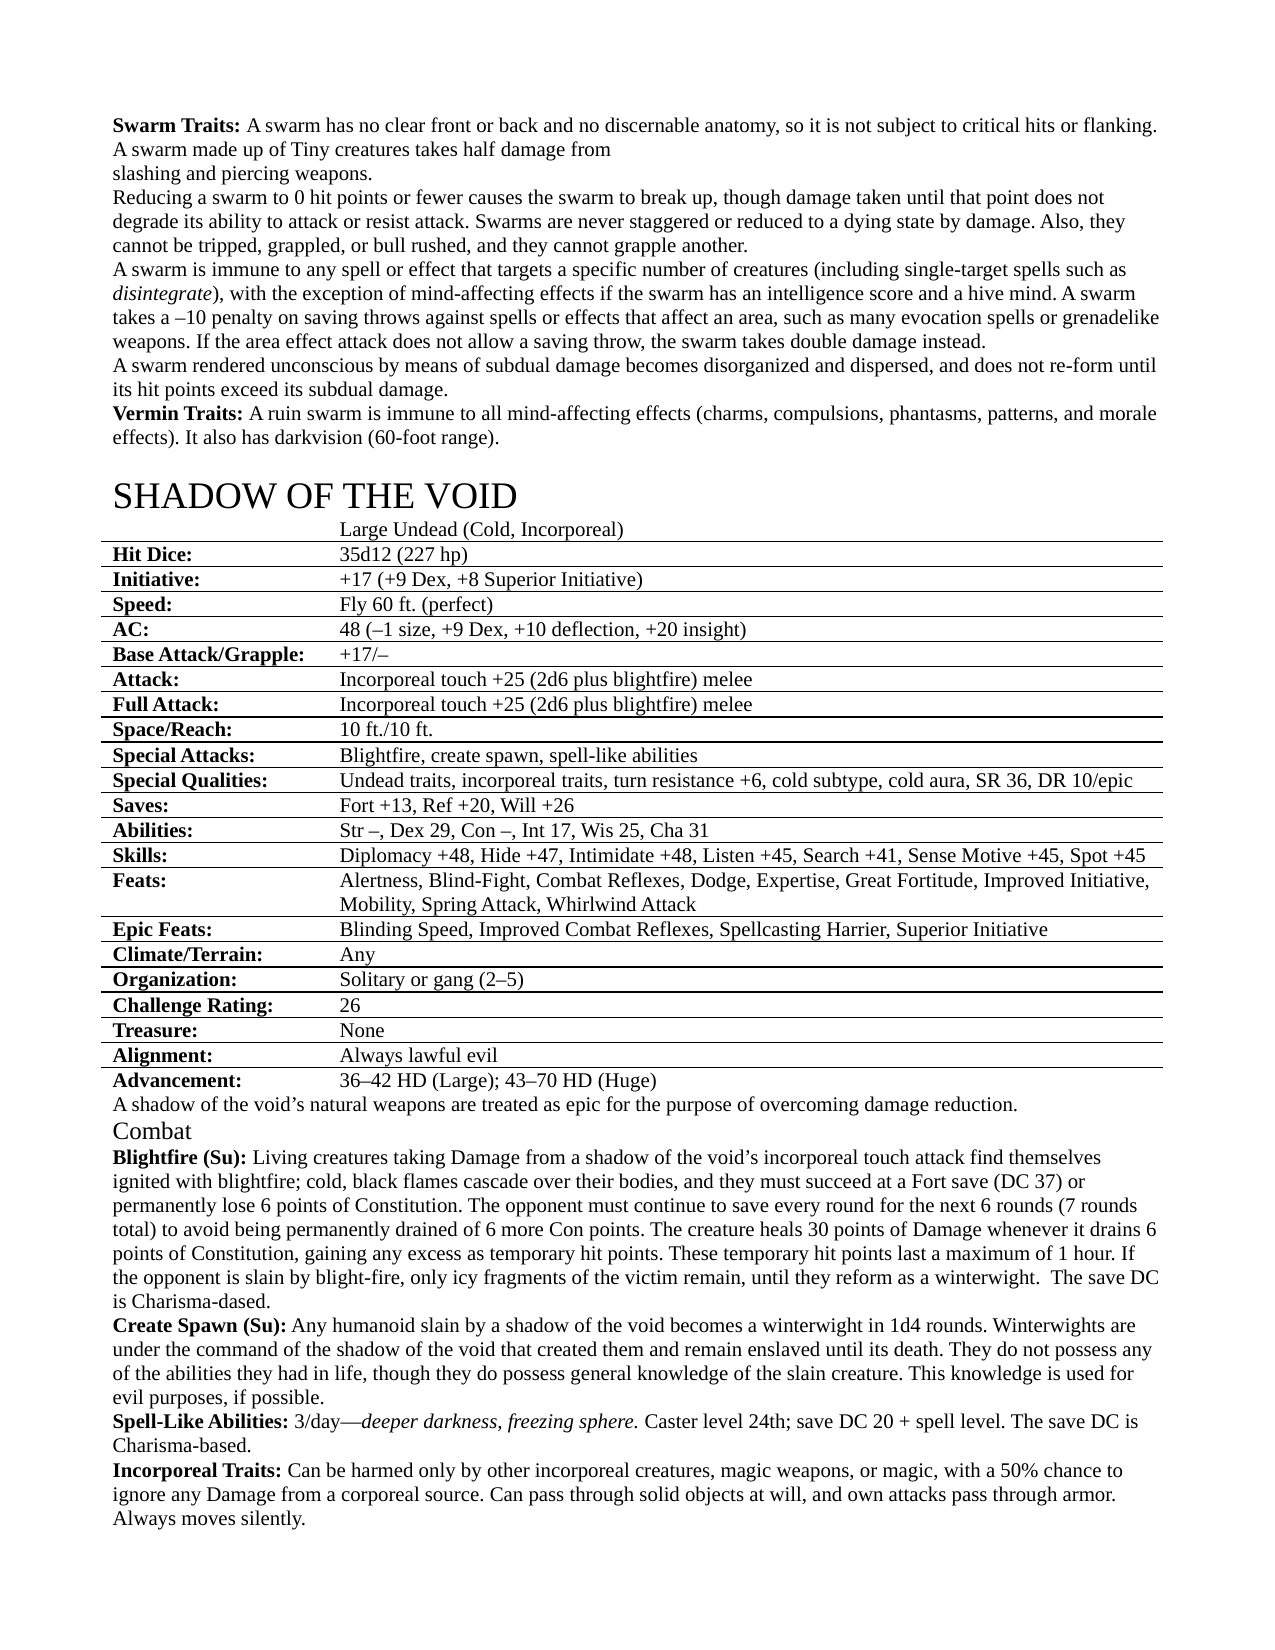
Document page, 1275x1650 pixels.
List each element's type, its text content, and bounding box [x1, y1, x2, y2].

table_cell Alignment: [101, 1043, 328, 1067]
table_cell Treasure: [101, 1018, 328, 1042]
table_cell Hit Dice: [101, 542, 328, 566]
text Reducing a swarm to 0 hit points or fewer causes the swarm to break up, though damage taken until that point does not degrade its ability to attack or resist attack. Swarms are never staggered or reduced to a dying state by damage. Also, they cannot be tripped, grappled, or bull rushed, and they cannot grapple another. [112, 185, 1162, 257]
text Swarm Traits: A swarm has no clear front or back and no discernable anatomy, so it is not subject to critical hits or flanking. A swarm made up of Tiny creatures takes half damage from [112, 112, 1162, 161]
table_cell Special Attacks: [101, 743, 328, 767]
table_cell Blinding Speed, Improved Combat Reflexes, Spellcasting Harrier, Superior Initiative [328, 917, 1162, 941]
table_cell Organization: [101, 968, 328, 991]
table_cell Base Attack/Grapple: [101, 642, 328, 666]
text A shadow of the void’s natural weapons are treated as epic for the purpose of overcoming damage reduction. [112, 1092, 1162, 1116]
table_cell Feats: [101, 868, 328, 916]
table_cell Undead traits, incorporeal traits, turn resistance +6, cold subtype, cold aura, SR 36, DR 10/epic [328, 768, 1162, 792]
text A swarm is immune to any spell or effect that targets a specific number of creatures (including single-target spells such as disintegrate), with the exception of mind-affecting effects if the swarm has an intelligence score and a hive mind. A swarm takes a –10 penalty on saving throws against spells or effects that affect an area, such as many evocation spells or grenadelike weapons. If the area effect attack does not allow a saving throw, the swarm takes double damage instead. [112, 257, 1162, 353]
table_cell Incorporeal touch +25 (2d6 plus blightfire) melee [328, 692, 1162, 716]
table_cell Alertness, Blind-Fight, Combat Reflexes, Dodge, Expertise, Great Fortitude, Improved Initiative, Mobility, Spring Attack, Whirlwind Attack [328, 868, 1162, 916]
text Create Spawn (Su): Any humanoid slain by a shadow of the void becomes a winterwight in 1d4 rounds. Winterwights are under the command of the shadow of the void that created them and remain enslaved until its death. They do not possess any of the abilities they had in life, though they do possess general knowledge of the slain creature. This knowledge is used for evil purposes, if possible. [112, 1313, 1162, 1409]
table_cell Always lawful evil [328, 1043, 1162, 1067]
table_cell Epic Feats: [101, 917, 328, 941]
table_cell Climate/Terrain: [101, 942, 328, 966]
table_cell 36–42 HD (Large); 43–70 HD (Huge) [328, 1068, 1162, 1092]
table_cell Speed: [101, 592, 328, 616]
text Spell-Like Abilities: 3/day—deeper darkness, freezing sphere. Caster level 24th; save DC 20 + spell level. The save DC is Charisma-based. [112, 1409, 1162, 1457]
text Vermin Traits: A ruin swarm is immune to all mind-affecting effects (charms, compulsions, phantasms, patterns, and morale effects). It also has darkvision (60-foot range). [112, 401, 1162, 449]
table_cell Special Qualities: [101, 768, 328, 792]
table_cell Str –, Dex 29, Con –, Int 17, Wis 25, Cha 31 [328, 818, 1162, 842]
table_cell Full Attack: [101, 692, 328, 716]
table_header Large Undead (Cold, Incorporeal) [328, 517, 1162, 541]
table_cell 26 [328, 993, 1162, 1017]
table_cell 48 (–1 size, +9 Dex, +10 deflection, +20 insight) [328, 617, 1162, 641]
table_cell Fort +13, Ref +20, Will +26 [328, 793, 1162, 817]
table_cell Skills: [101, 843, 328, 867]
table_cell Blightfire, create spawn, spell-like abilities [328, 743, 1162, 767]
text Combat [112, 1116, 1162, 1145]
text Blightfire (Su): Living creatures taking Damage from a shadow of the void’s incorporeal touch attack find themselves ignited with blightfire; cold, black flames cascade over their bodies, and they must succeed at a Fort save (DC 37) or permanently lose 6 points of Constitution. The opponent must continue to save every round for the next 6 rounds (7 rounds total) to avoid being permanently drained of 6 more Con points. The creature heals 30 points of Damage whenever it drains 6 points of Constitution, gaining any excess as temporary hit points. These temporary hit points last a maximum of 1 hour. If the opponent is slain by blight-fire, only icy fragments of the victim remain, until they reform as a winterwight. The save DC is Charisma-dased. [112, 1145, 1162, 1313]
subtitle SHADOW OF THE VOID [112, 473, 1162, 517]
table_cell Attack: [101, 667, 328, 691]
table_cell Initiative: [101, 567, 328, 591]
table_cell Diplomacy +48, Hide +47, Intimidate +48, Listen +45, Search +41, Sense Motive +45, Spot +45 [328, 843, 1162, 867]
table_cell Space/Reach: [101, 718, 328, 741]
table_cell Advancement: [101, 1068, 328, 1092]
table_cell Saves: [101, 793, 328, 817]
text Incorporeal Traits: Can be harmed only by other incorporeal creatures, magic weapons, or magic, with a 50% chance to ignore any Damage from a corporeal source. Can pass through solid objects at will, and own attacks pass through armor. Always moves silently. [112, 1457, 1162, 1530]
table_cell Any [328, 942, 1162, 966]
table_cell Solitary or gang (2–5) [328, 968, 1162, 991]
table_cell AC: [101, 617, 328, 641]
table_cell Incorporeal touch +25 (2d6 plus blightfire) melee [328, 667, 1162, 691]
text slashing and piercing weapons. [112, 161, 1162, 185]
table_cell None [328, 1018, 1162, 1042]
table_cell 35d12 (227 hp) [328, 542, 1162, 566]
table_cell +17/– [328, 642, 1162, 666]
text A swarm rendered unconscious by means of subdual damage becomes disorganized and dispersed, and does not re-form until its hit points exceed its subdual damage. [112, 353, 1162, 401]
table_cell Fly 60 ft. (perfect) [328, 592, 1162, 616]
table_cell Challenge Rating: [101, 993, 328, 1017]
table_header [101, 517, 328, 541]
table_cell +17 (+9 Dex, +8 Superior Initiative) [328, 567, 1162, 591]
table_cell Abilities: [101, 818, 328, 842]
table_cell 10 ft./10 ft. [328, 718, 1162, 741]
